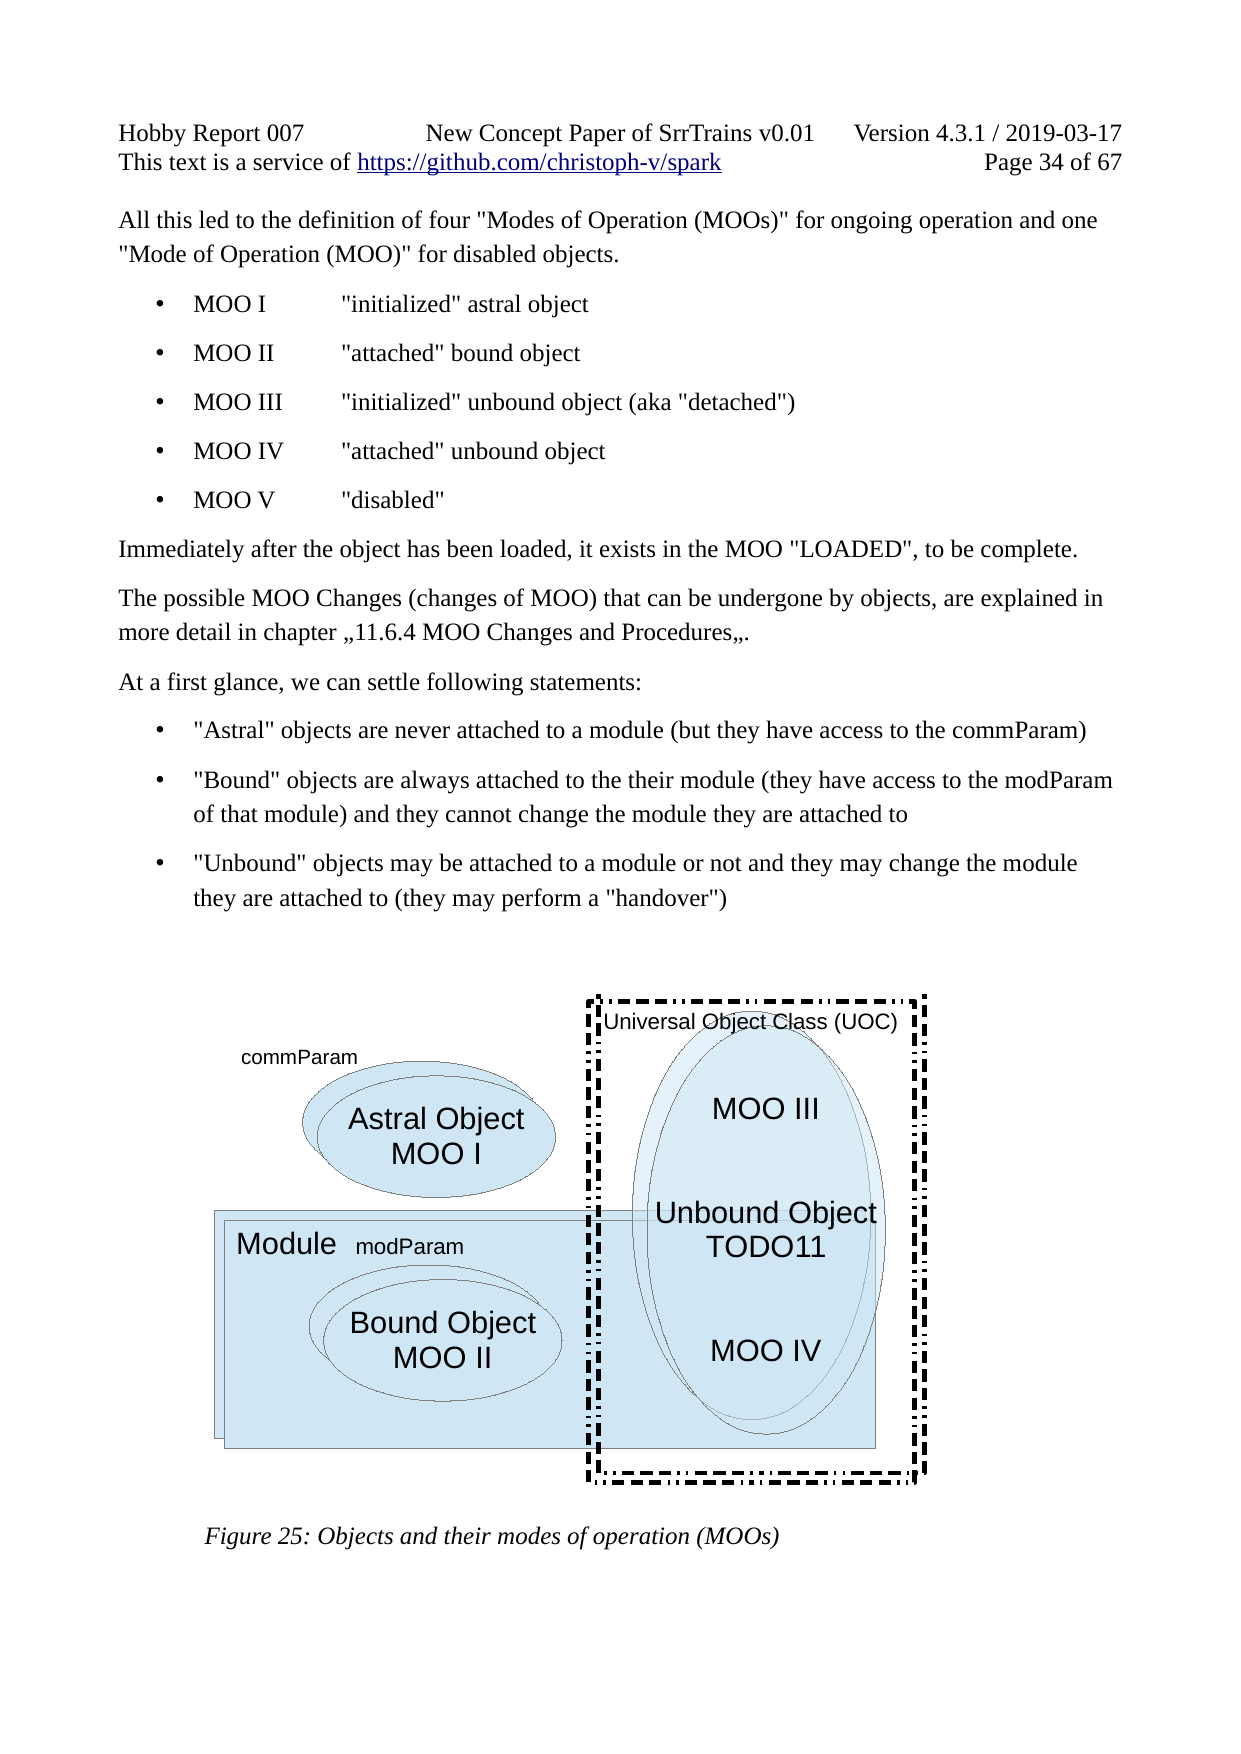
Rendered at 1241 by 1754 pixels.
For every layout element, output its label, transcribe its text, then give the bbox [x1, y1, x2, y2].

list "Bound" objects are always attached to the their module (they have access to the modParam of that module) and they cannot change the module they are attached to [156, 765, 1122, 828]
text All this led to the definition of four "Modes of Operation (MOOs)" for ongoing operation and one "Mode of Operation (MOO)" for disabled objects. [118, 205, 1122, 268]
text As long as those facilities – we call them real life facilities (RLF) – are separate from the facilities of the SMS, we call the multiuser session an application of virtual reality. [633, 1011, 775, 1210]
list MOO III "initialized" unbound object (aka "detached") [156, 387, 1122, 416]
list MOO I "initialized" astral object [156, 289, 1122, 317]
list MOO II "attached" bound object [156, 338, 1122, 366]
text At a first glance, we can settle following statements: [118, 667, 1122, 695]
text Figure 25: Objects and their modes of operation (MOOs) [204, 994, 943, 1550]
list "Astral" objects are never attached to a module (but they have access to the commParam) [156, 716, 1122, 744]
list MOO V "disabled" [156, 485, 1122, 514]
text Immediately after the object has been loaded, it exists in the MOO "LOADED", to be complete. [118, 534, 1122, 563]
text As long as those facilities – we call them real life facilities (RLF) – are separate from the facilities of the SMS, we call the multiuser session an application of virtual reality. [823, 1050, 886, 1306]
text The possible MOO Changes (changes of MOO) that can be undergone by objects, are explained in more detail in chapter „11.6.4 MOO Changes and Procedures„. [118, 583, 1122, 646]
list MOO IV "attached" unbound object [156, 436, 1122, 464]
list "Unbound" objects may be attached to a module or not and they may change the module they are attached to (they may perform a "handover") [156, 848, 1122, 911]
